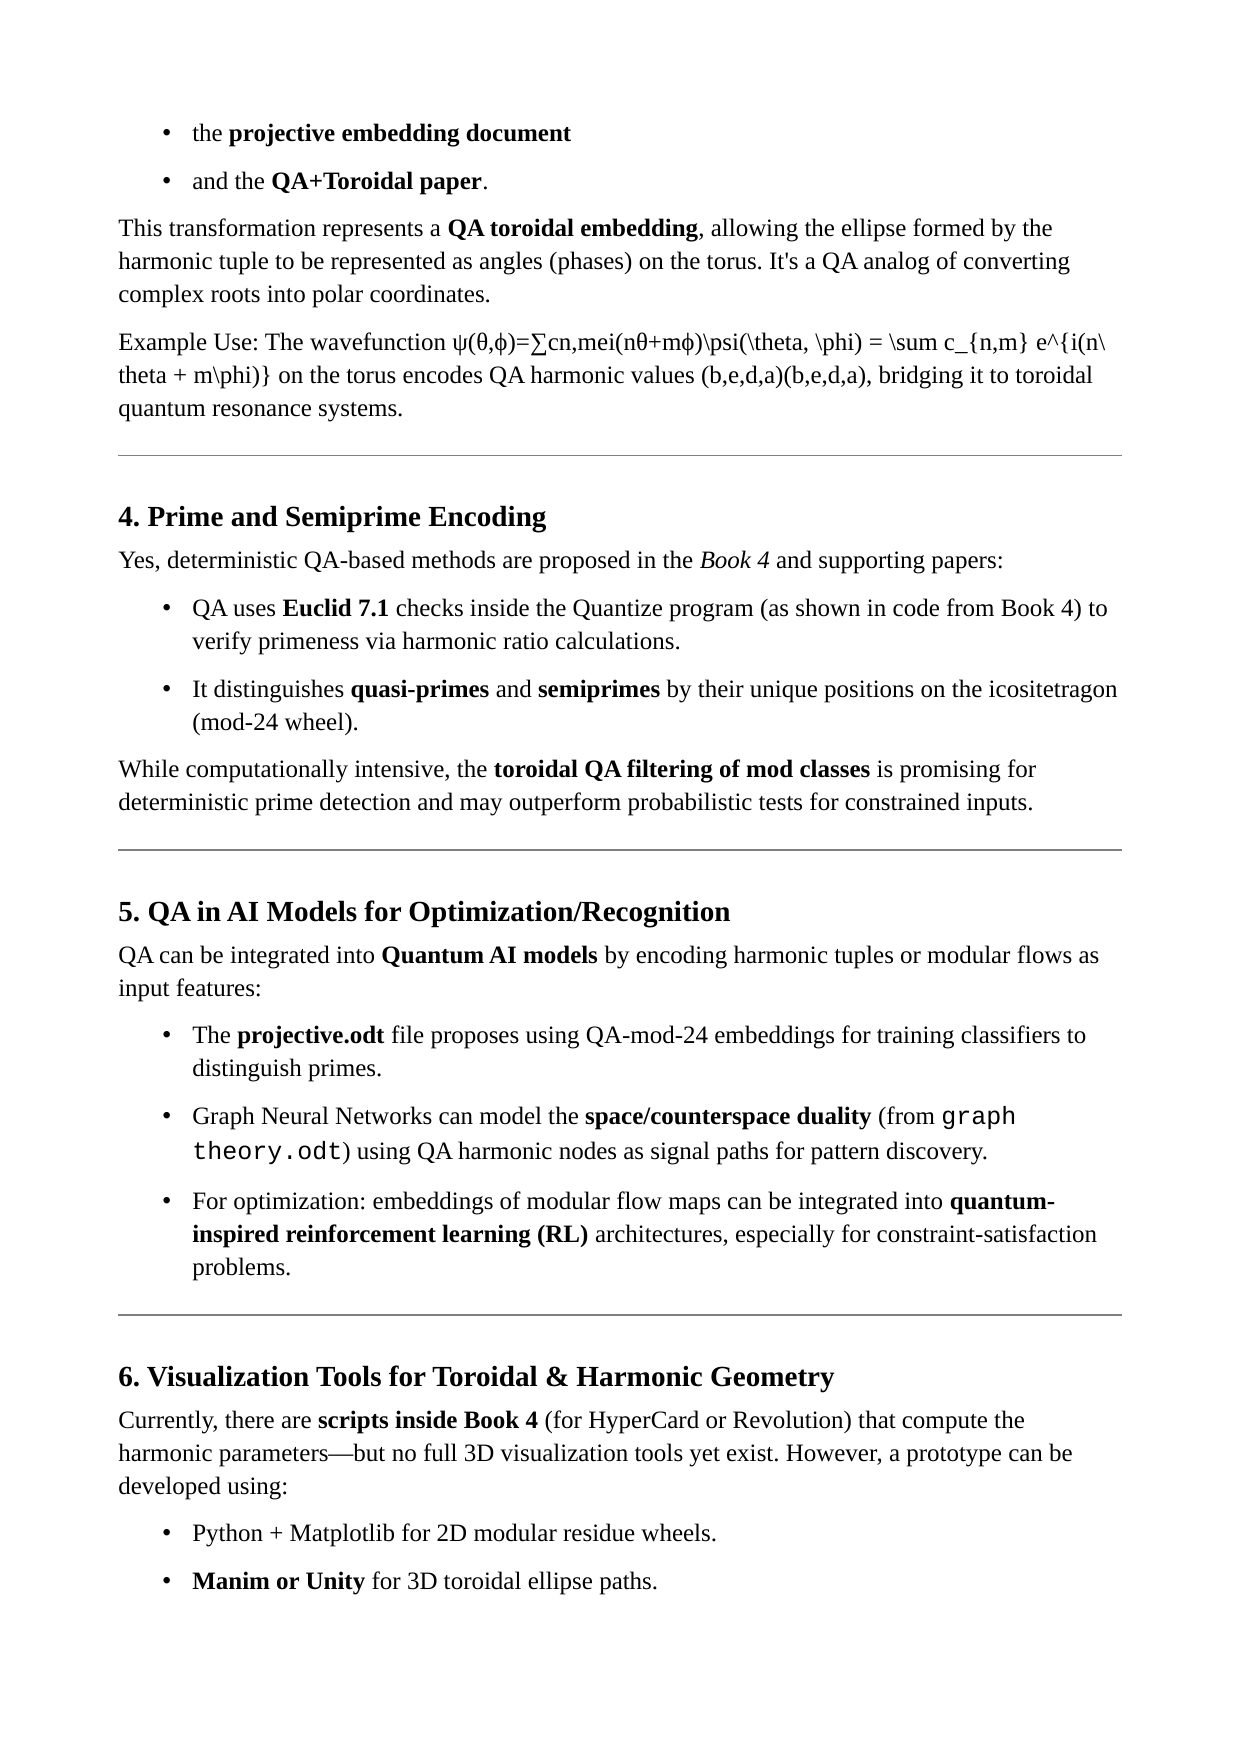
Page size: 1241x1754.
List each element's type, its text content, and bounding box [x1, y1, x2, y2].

list Graph Neural Networks can model the space/counterspace duality (from graph theory.odt) using QA harmonic nodes as signal paths for pattern discovery. [162, 1101, 1122, 1167]
list Manim or Unity for 3D toroidal ellipse paths. [162, 1566, 1122, 1595]
text This transformation represents a QA toroidal embedding, allowing the ellipse formed by the harmonic tuple to be represented as angles (phases) on the torus. It's a QA analog of converting complex roots into polar coordinates. [118, 213, 1122, 308]
list QA uses Euclid 7.1 checks inside the Quantize program (as shown in code from Book 4) to verify primeness via harmonic ratio calculations. [162, 593, 1122, 655]
list For optimization: embeddings of modular flow maps can be integrated into quantum-inspired reinforcement learning (RL) architectures, especially for constraint-satisfaction problems. [162, 1186, 1122, 1281]
text Currently, there are scripts inside Book 4 (for HyperCard or Revolution) that compute the harmonic parameters—but no full 3D visualization tools yet exist. However, a prototype can be developed using: [118, 1405, 1122, 1499]
text QA can be integrated into Quantum AI models by encoding harmonic tuples or modular flows as input features: [118, 940, 1122, 1002]
subtitle 5. QA in AI Models for Optimization/Recognition [118, 894, 1122, 927]
list It distinguishes quasi-primes and semiprimes by their unique positions on the icositetragon (mod-24 wheel). [162, 674, 1122, 736]
subtitle 6. Visualization Tools for Toroidal & Harmonic Geometry [118, 1359, 1122, 1392]
list The projective.odt file proposes using QA-mod-24 embeddings for training classifiers to distinguish primes. [162, 1021, 1122, 1082]
subtitle 4. Prime and Semiprime Encoding [118, 499, 1122, 533]
text While computationally intensive, the toroidal QA filtering of mod classes is promising for deterministic prime detection and may outperform probabilistic tests for constrained inputs. [118, 754, 1122, 816]
list the projective embedding document [162, 118, 1122, 147]
list Python + Matplotlib for 2D modular residue wheels. [162, 1518, 1122, 1547]
text Example Use: The wavefunction ψ(θ,ϕ)=∑cn,mei(nθ+mϕ)\psi(\theta, \phi) = \sum c_{n,m} e^{i(n\theta + m\phi)} on the torus encodes QA harmonic values (b,e,d,a)(b,e,d,a), bridging it to toroidal quantum resonance systems. [118, 327, 1122, 422]
list and the QA+Toroidal paper. [162, 166, 1122, 194]
text Yes, deterministic QA-based methods are proposed in the Book 4 and supporting papers: [118, 546, 1122, 574]
